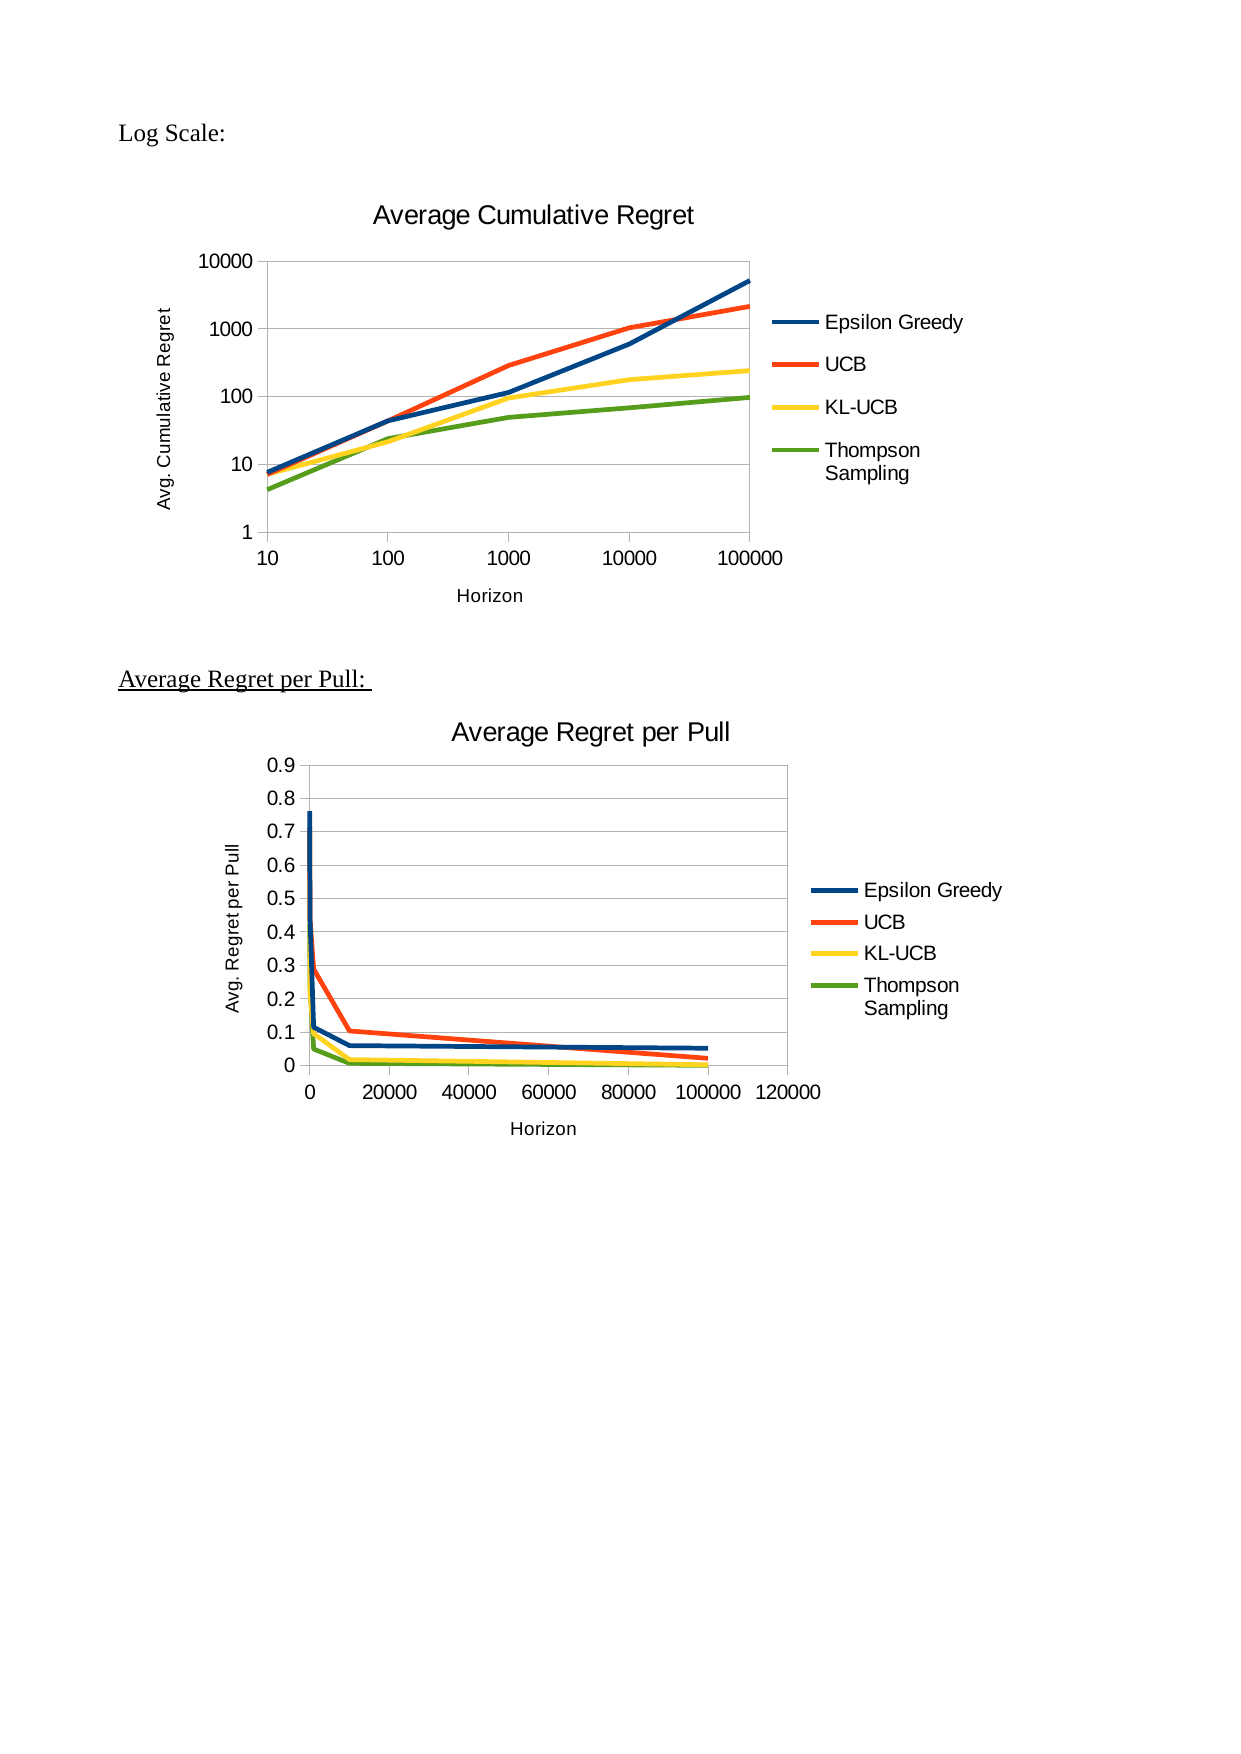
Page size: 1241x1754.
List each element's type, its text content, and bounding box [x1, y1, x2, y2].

text Average Regret per Pull: [118, 664, 1122, 693]
text Log Scale: [118, 118, 1122, 147]
